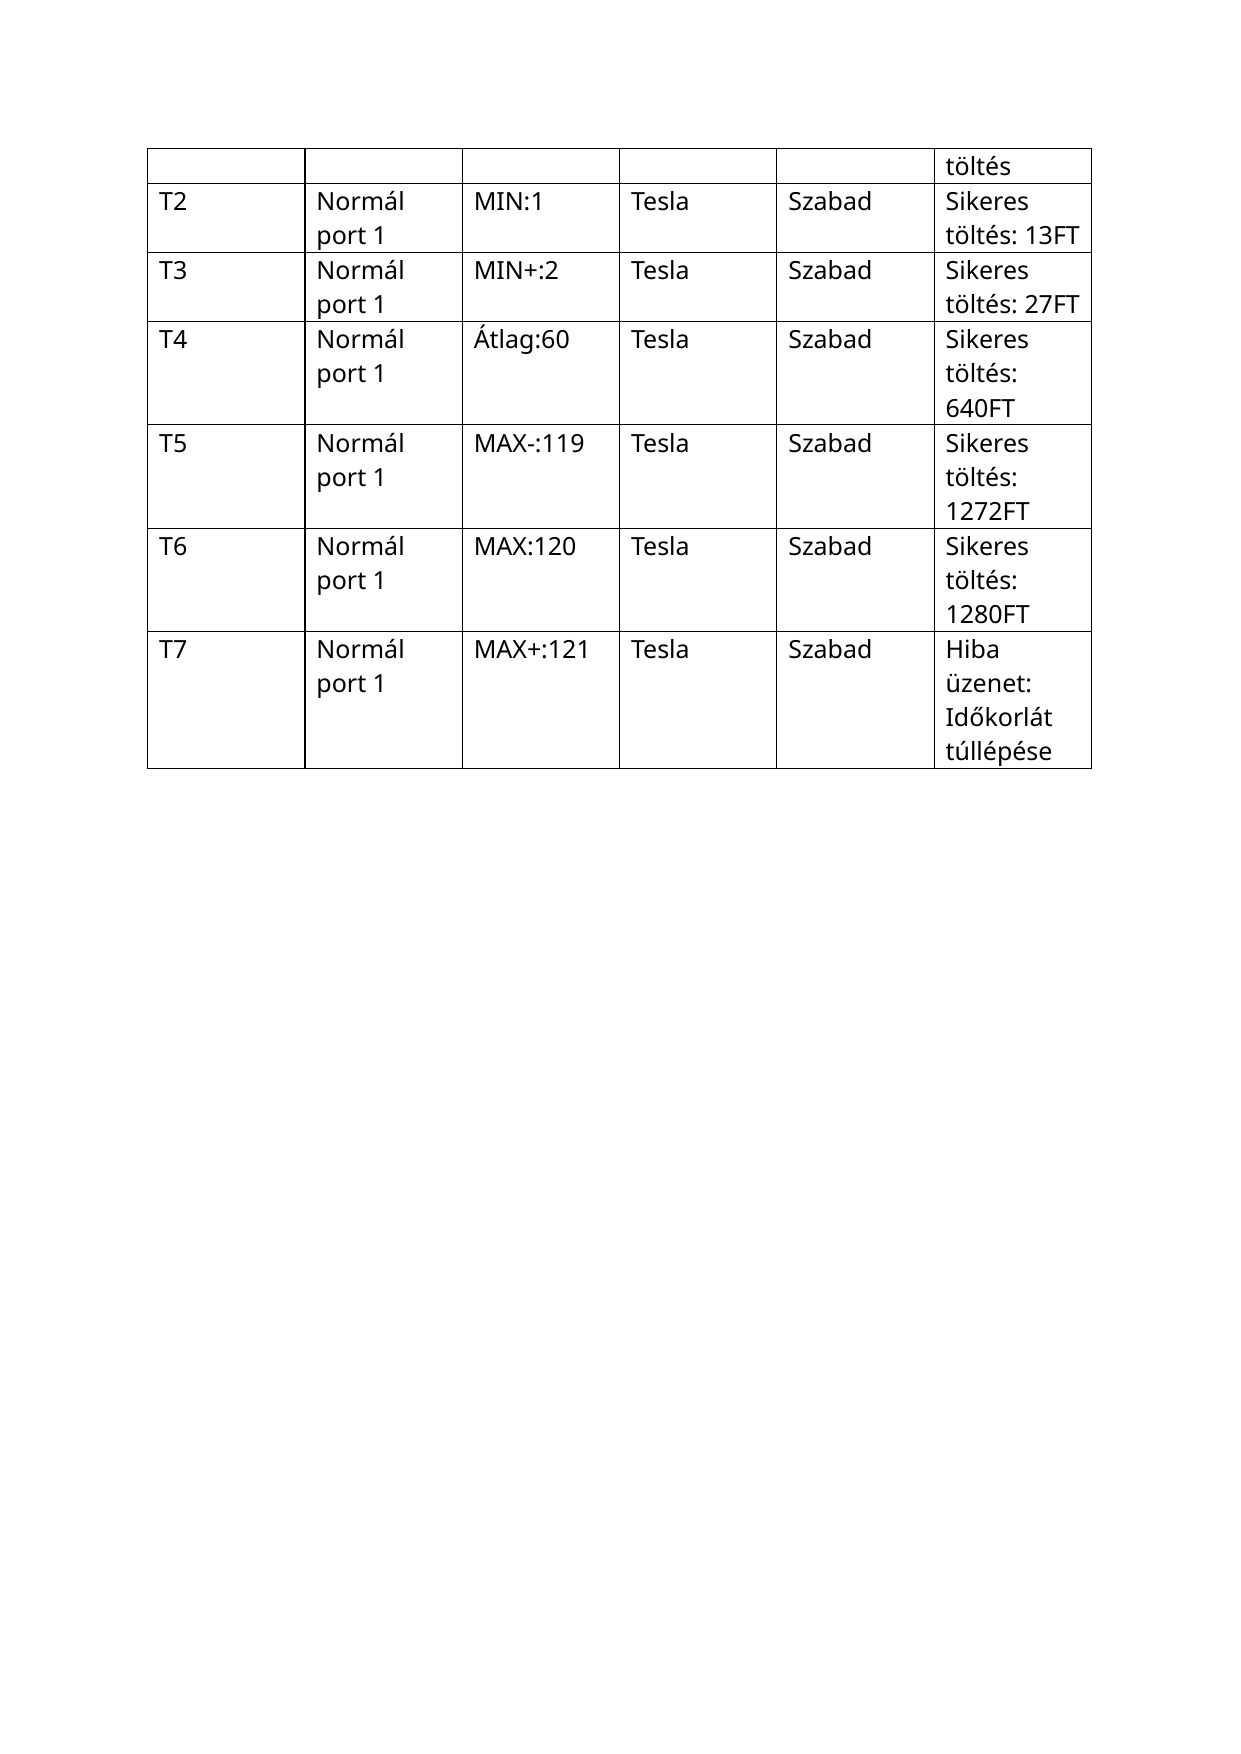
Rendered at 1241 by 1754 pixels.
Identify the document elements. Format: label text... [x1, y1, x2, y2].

table_cell Sikeres töltés: 27FT [935, 253, 1091, 321]
table_cell Sikeres töltés: 13FT [935, 184, 1091, 252]
table_cell Tesla [620, 253, 776, 321]
table_cell Normál port 1 [306, 529, 462, 631]
table_cell [620, 149, 776, 183]
table_cell Tesla [620, 529, 776, 631]
table_cell T6 [148, 529, 304, 631]
table_cell Átlag:60 [463, 322, 619, 424]
table_cell MAX:120 [463, 529, 619, 631]
table_cell [306, 149, 462, 183]
table_cell T4 [148, 322, 304, 424]
table_cell T7 [148, 632, 304, 768]
table_cell MAX+:121 [463, 632, 619, 768]
table_cell Normál port 1 [306, 632, 462, 768]
table_cell [463, 149, 619, 183]
table_cell Sikeres töltés: 640FT [935, 322, 1091, 424]
table_cell MIN+:2 [463, 253, 619, 321]
table_cell Szabad [777, 529, 934, 631]
table_cell T2 [148, 184, 304, 252]
table_cell Normál port 1 [306, 425, 462, 527]
table_cell Tesla [620, 632, 776, 768]
table_cell [777, 149, 934, 183]
table_cell Tesla [620, 322, 776, 424]
table_cell T5 [148, 425, 304, 527]
table_cell töltés [935, 149, 1091, 183]
table_cell MIN:1 [463, 184, 619, 252]
table_cell Szabad [777, 184, 934, 252]
table_cell Normál port 1 [306, 253, 462, 321]
table_cell Sikeres töltés: 1280FT [935, 529, 1091, 631]
table_cell Sikeres töltés: 1272FT [935, 425, 1091, 527]
table_cell MAX-:119 [463, 425, 619, 527]
table_cell Hiba üzenet: Időkorlát túllépése [935, 632, 1091, 768]
table_cell Tesla [620, 184, 776, 252]
table_cell T3 [148, 253, 304, 321]
table_cell Szabad [777, 322, 934, 424]
table_cell Szabad [777, 425, 934, 527]
table_cell Tesla [620, 425, 776, 527]
table_cell [148, 149, 304, 183]
table_cell Normál port 1 [306, 322, 462, 424]
table_cell Szabad [777, 253, 934, 321]
table_cell Normál port 1 [306, 184, 462, 252]
table_cell Szabad [777, 632, 934, 768]
